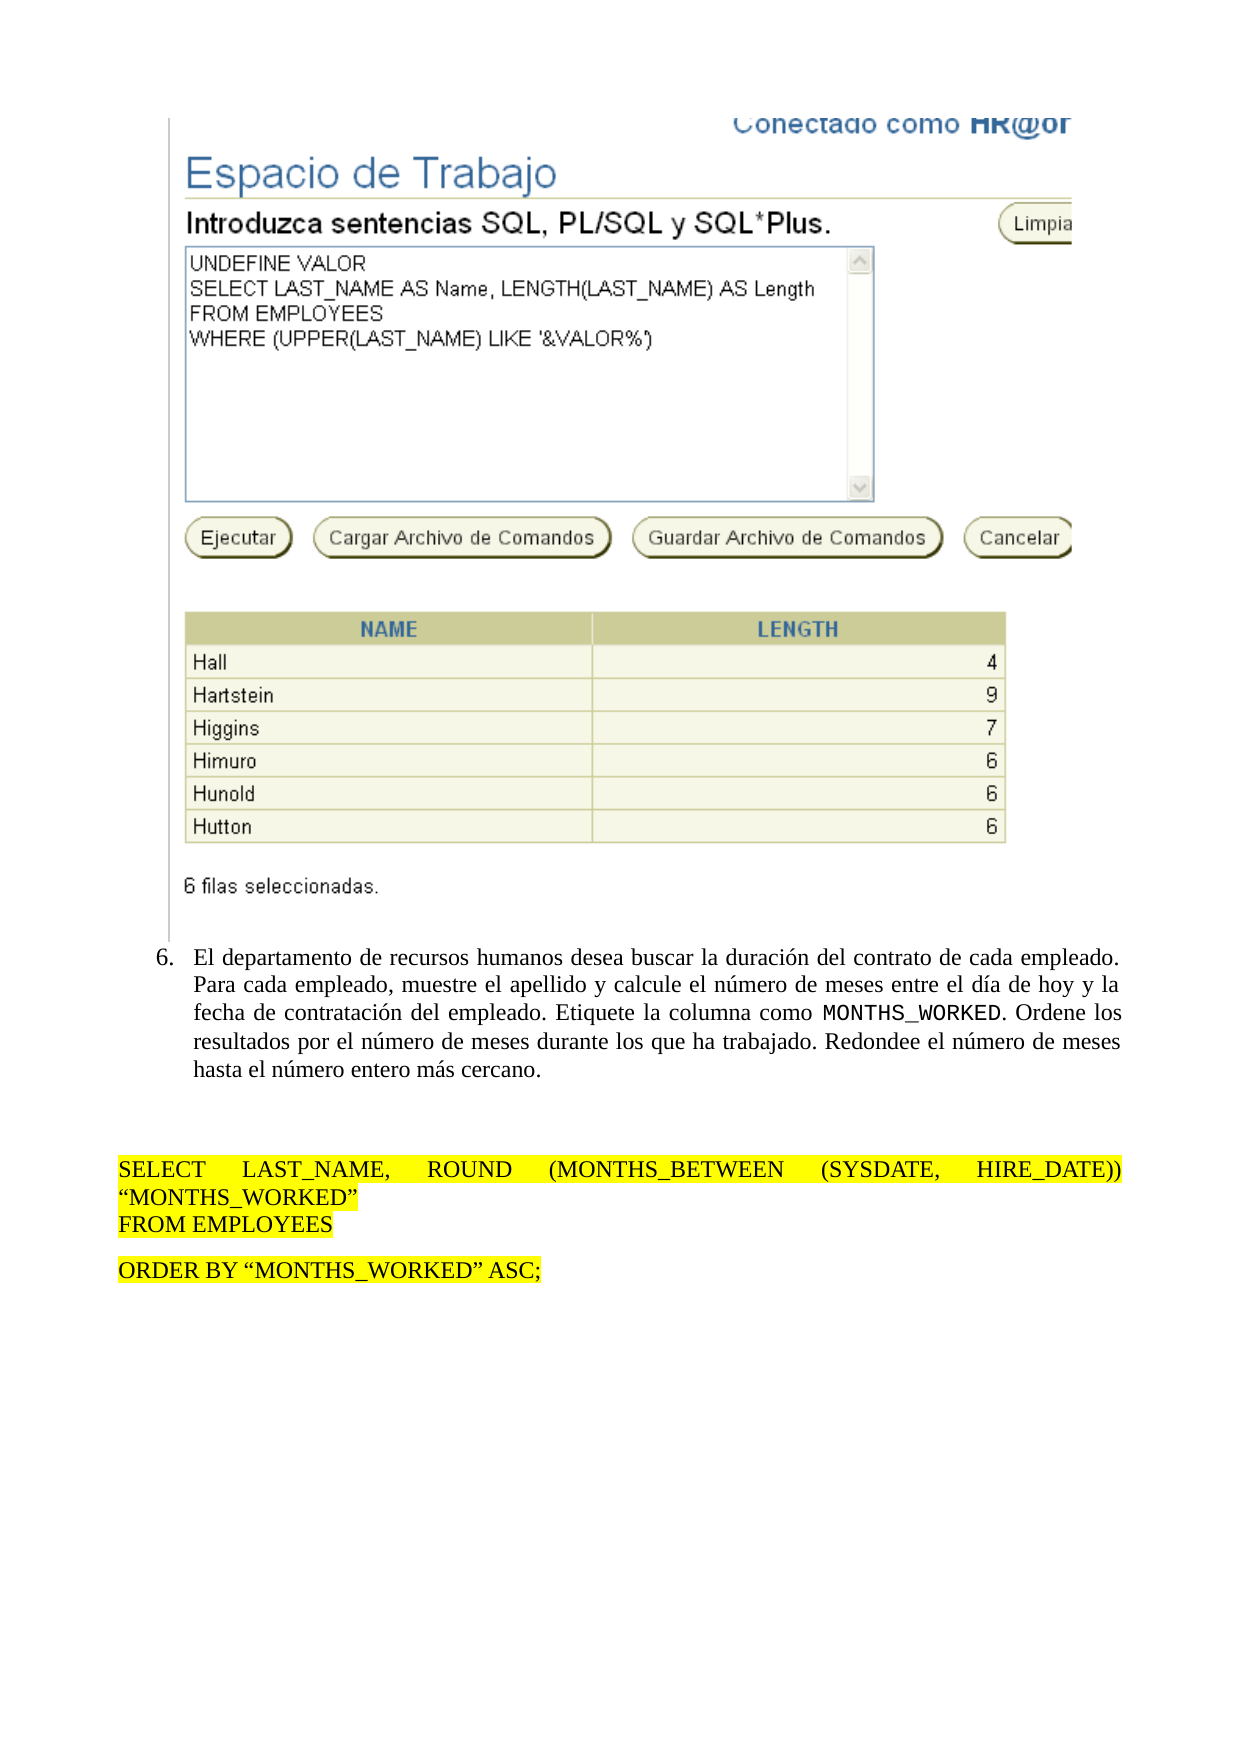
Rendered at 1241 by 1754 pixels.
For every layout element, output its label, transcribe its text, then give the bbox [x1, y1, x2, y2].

text ORDER BY “MONTHS_WORKED” ASC; [118, 1256, 1122, 1283]
list El departamento de recursos humanos desea buscar la duración del contrato de cada empleado. Para cada empleado, muestre el apellido y calcule el número de meses entre el día de hoy y la fecha de contratación del empleado. Etiquete la columna como MONTHS_WORKED. Ordene los resultados por el número de meses durante los que ha trabajado. Redondee el número de meses hasta el número entero más cercano. [156, 878, 1122, 1082]
picture [168, 118, 1072, 942]
text SELECT LAST_NAME, ROUND (MONTHS_BETWEEN (SYSDATE, HIRE_DATE)) “MONTHS_WORKED” FROM EMPLOYEES [118, 1100, 1122, 1238]
